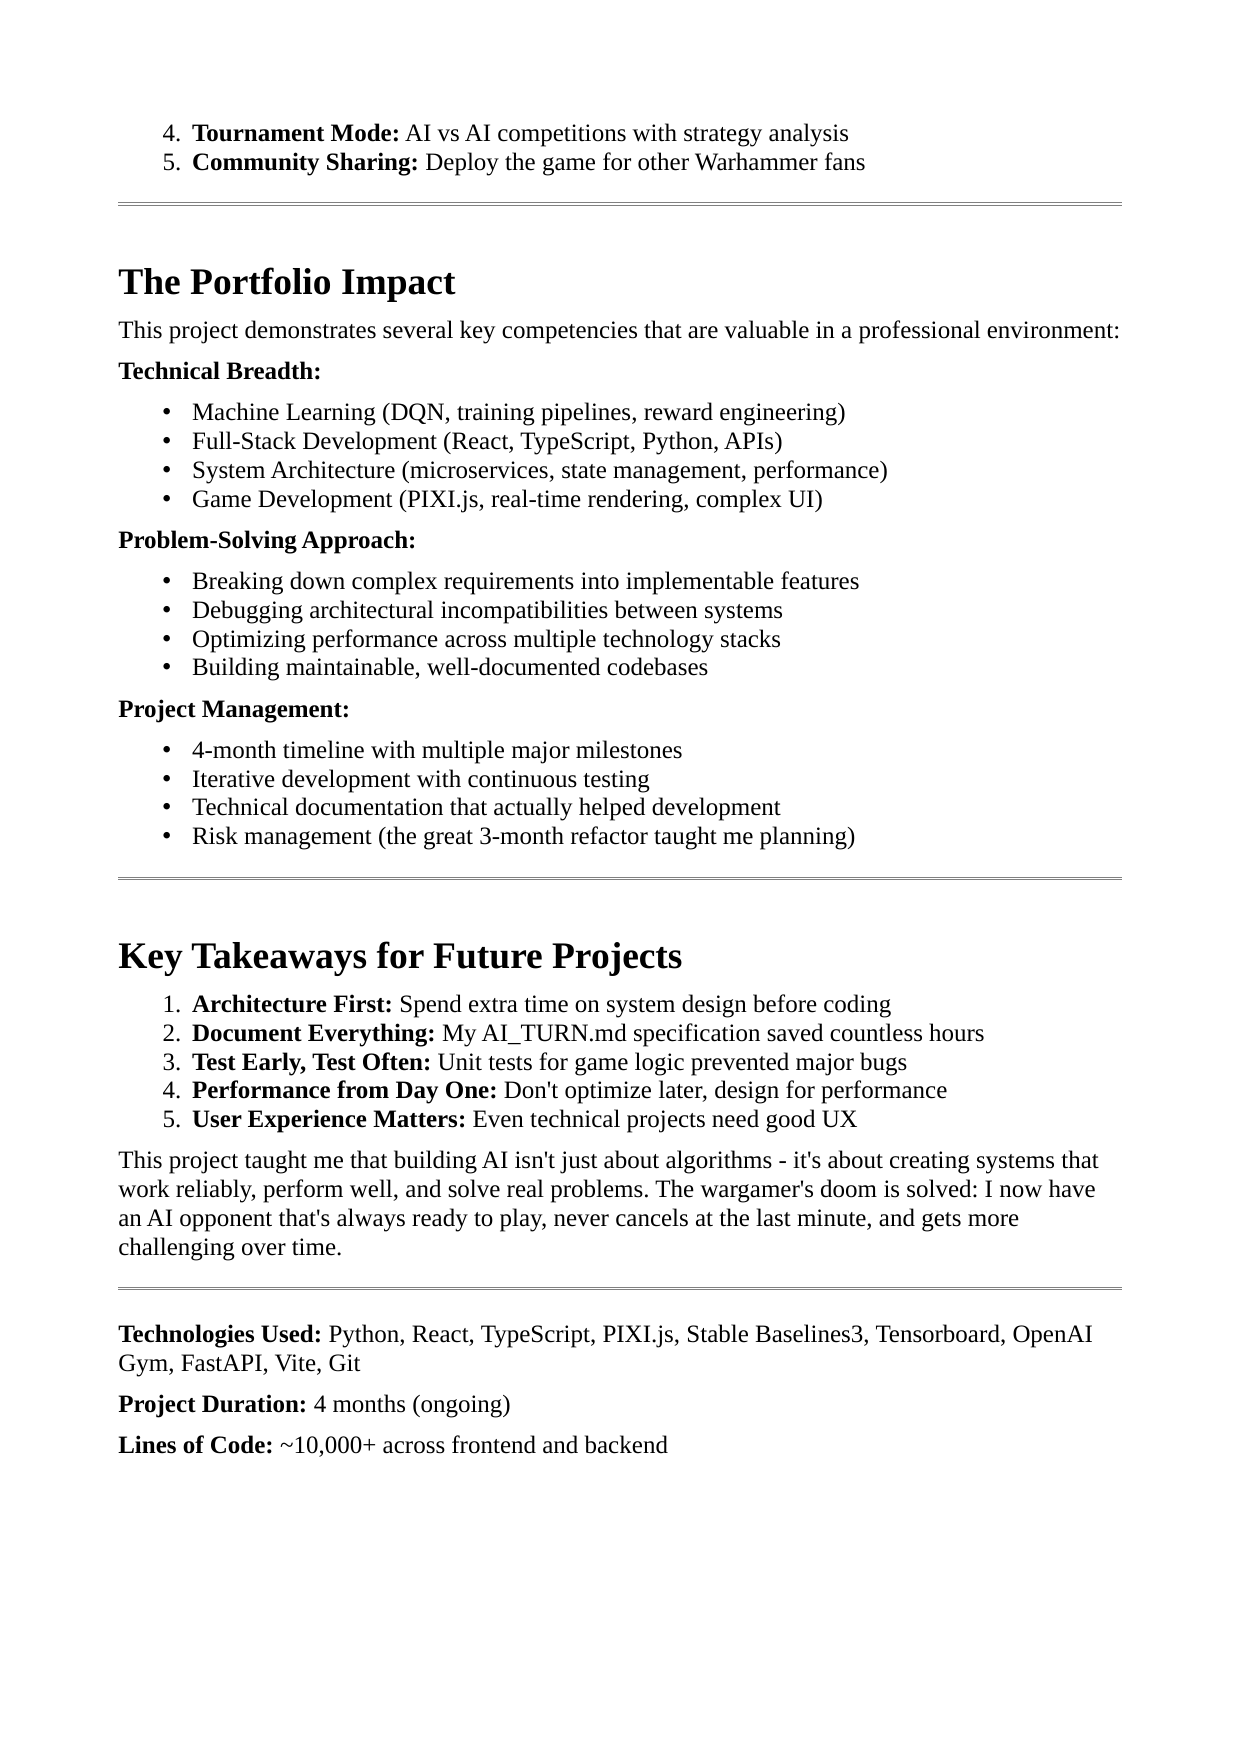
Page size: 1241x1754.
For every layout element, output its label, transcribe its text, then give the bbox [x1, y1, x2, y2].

list Performance from Day One: Don't optimize later, design for performance [162, 1075, 1122, 1104]
list Iterative development with continuous testing [162, 764, 1122, 792]
list Building maintainable, well-documented codebases [162, 652, 1122, 681]
subtitle The Portfolio Impact [118, 259, 1122, 302]
list Community Sharing: Deploy the game for other Warhammer fans [162, 147, 1122, 176]
text This project demonstrates several key competencies that are valuable in a professional environment: [118, 315, 1122, 344]
list Game Development (PIXI.js, real-time rendering, complex UI) [162, 484, 1122, 512]
list Full-Stack Development (React, TypeScript, Python, APIs) [162, 426, 1122, 455]
list Test Early, Test Often: Unit tests for game logic prevented major bugs [162, 1047, 1122, 1075]
list User Experience Matters: Even technical projects need good UX [162, 1104, 1122, 1133]
text Problem-Solving Approach: [118, 525, 1122, 554]
text Project Management: [118, 694, 1122, 722]
text Technologies Used: Python, React, TypeScript, PIXI.js, Stable Baselines3, Tensorboard, OpenAI Gym, FastAPI, Vite, Git [118, 1319, 1122, 1377]
list Technical documentation that actually helped development [162, 792, 1122, 821]
list Machine Learning (DQN, training pipelines, reward engineering) [162, 397, 1122, 426]
text Project Duration: 4 months (ongoing) [118, 1389, 1122, 1418]
text Lines of Code: ~10,000+ across frontend and backend [118, 1430, 1122, 1459]
list Optimizing performance across multiple technology stacks [162, 624, 1122, 652]
list Risk management (the great 3-month refactor taught me planning) [162, 821, 1122, 850]
list Architecture First: Spend extra time on system design before coding [162, 989, 1122, 1018]
list Document Everything: My AI_TURN.md specification saved countless hours [162, 1018, 1122, 1047]
list System Architecture (microservices, state management, performance) [162, 455, 1122, 484]
list Breaking down complex requirements into implementable features [162, 566, 1122, 595]
list Tournament Mode: AI vs AI competitions with strategy analysis [162, 118, 1122, 147]
list 4-month timeline with multiple major milestones [162, 735, 1122, 764]
text This project taught me that building AI isn't just about algorithms - it's about creating systems that work reliably, perform well, and solve real problems. The wargamer's doom is solved: I now have an AI opponent that's always ready to play, never cancels at the last minute, and gets more challenging over time. [118, 1145, 1122, 1260]
text Technical Breadth: [118, 356, 1122, 385]
subtitle Key Takeaways for Future Projects [118, 933, 1122, 977]
list Debugging architectural incompatibilities between systems [162, 595, 1122, 624]
